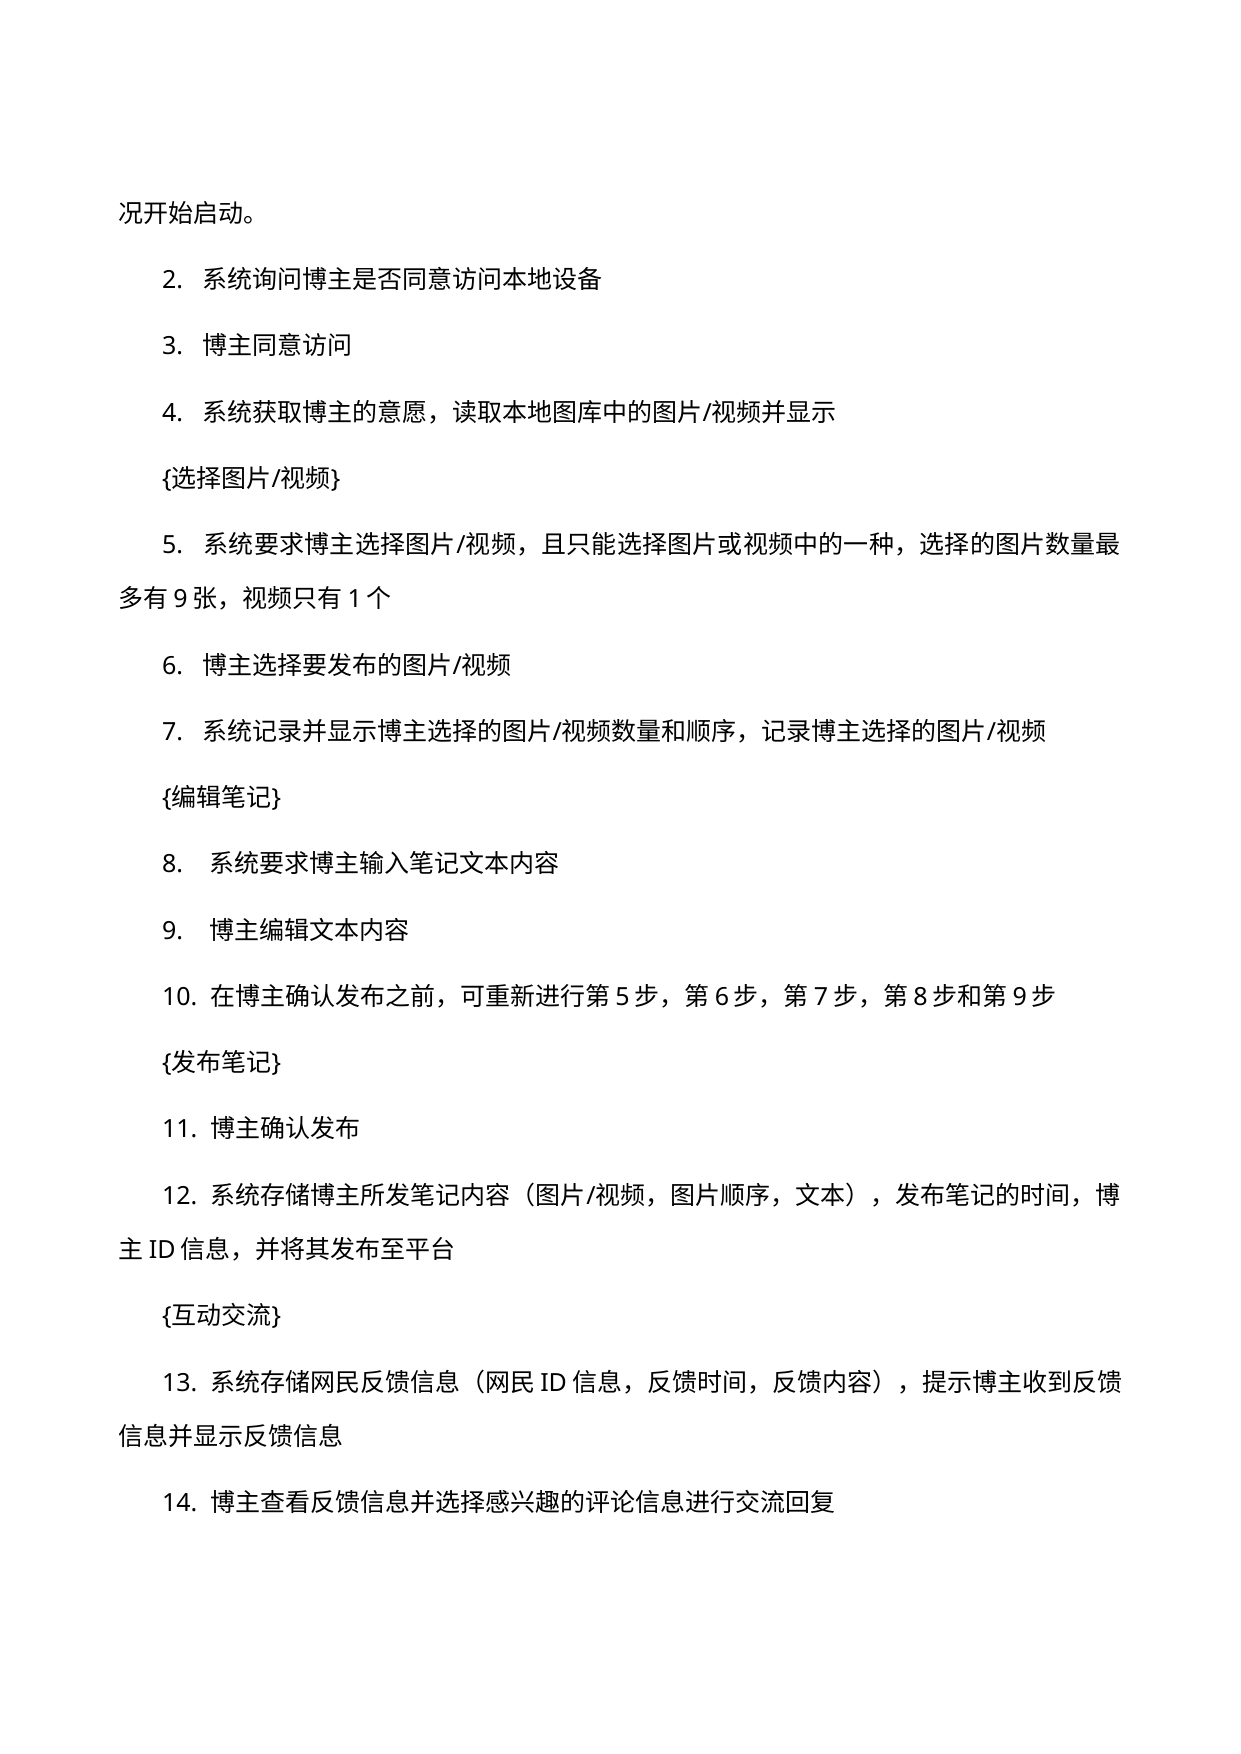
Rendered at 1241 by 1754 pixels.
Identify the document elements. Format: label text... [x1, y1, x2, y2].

text 况开始启动。 [118, 193, 1122, 229]
text 6. 博主选择要发布的图片/视频 [118, 645, 1122, 681]
text 14. 博主查看反馈信息并选择感兴趣的评论信息进行交流回复 [118, 1483, 1122, 1519]
text 12. 系统存储博主所发笔记内容（图片/视频，图片顺序，文本），发布笔记的时间，博主 ID信息，并将其发布至平台 [118, 1175, 1122, 1266]
text {编辑笔记} [118, 778, 1122, 814]
text 4. 系统获取博主的意愿，读取本地图库中的图片/视频并显示 [118, 392, 1122, 428]
text 13. 系统存储网民反馈信息（网民ID信息，反馈时间，反馈内容），提示博主收到反馈信息并显示反馈信息 [118, 1362, 1122, 1453]
text 7. 系统记录并显示博主选择的图片/视频数量和顺序，记录博主选择的图片/视频 [118, 711, 1122, 748]
text {发布笔记} [118, 1043, 1122, 1079]
text 2. 系统询问博主是否同意访问本地设备 [118, 259, 1122, 296]
text 11. 博主确认发布 [118, 1109, 1122, 1145]
text 9. 博主编辑文本内容 [118, 910, 1122, 946]
text 5. 系统要求博主选择图片/视频，且只能选择图片或视频中的一种，选择的图片数量最多有9张，视频只有1个 [118, 524, 1122, 615]
text {互动交流} [118, 1296, 1122, 1332]
text 10. 在博主确认发布之前，可重新进行第5步，第6步，第7步，第8步和第9步 [118, 976, 1122, 1013]
text 8. 系统要求博主输入笔记文本内容 [118, 844, 1122, 880]
text 3. 博主同意访问 [118, 326, 1122, 362]
text {选择图片/视频} [118, 458, 1122, 494]
